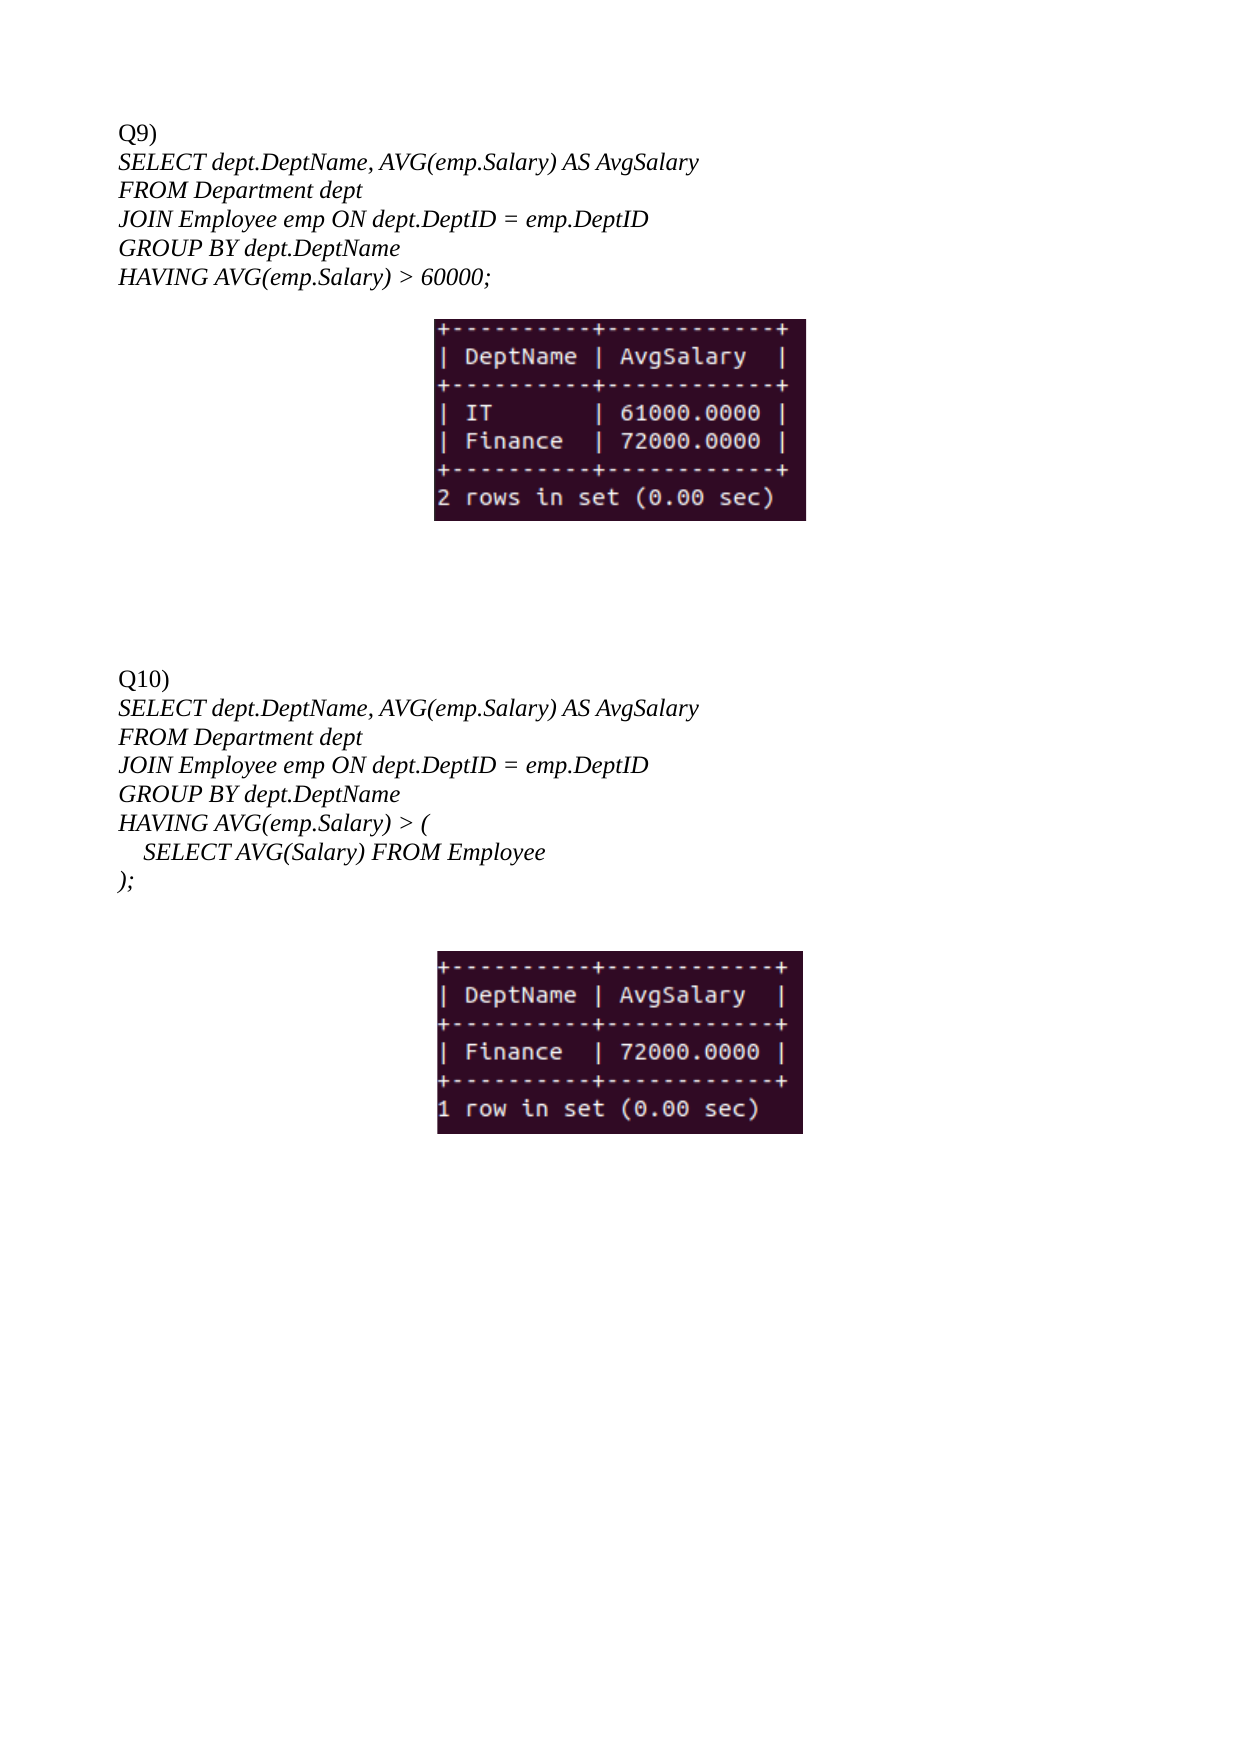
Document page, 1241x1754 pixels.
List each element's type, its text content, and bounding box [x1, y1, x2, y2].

text Q9) [118, 118, 1122, 147]
text FROM Department dept [118, 722, 1122, 751]
text GROUP BY dept.DeptName [118, 779, 1122, 808]
text HAVING AVG(emp.Salary) > ( [118, 808, 1122, 837]
text GROUP BY dept.DeptName [118, 233, 1122, 262]
picture [437, 951, 803, 1134]
text JOIN Employee emp ON dept.DeptID = emp.DeptID [118, 751, 1122, 779]
text SELECT dept.DeptName, AVG(emp.Salary) AS AvgSalary [118, 147, 1122, 176]
text Q10) [118, 664, 1122, 693]
text FROM Department dept [118, 176, 1122, 204]
picture [434, 319, 807, 521]
text JOIN Employee emp ON dept.DeptID = emp.DeptID [118, 204, 1122, 233]
text ); [118, 866, 1122, 894]
text SELECT AVG(Salary) FROM Employee [118, 837, 1122, 866]
text HAVING AVG(emp.Salary) > 60000; [118, 262, 1122, 291]
text SELECT dept.DeptName, AVG(emp.Salary) AS AvgSalary [118, 693, 1122, 722]
